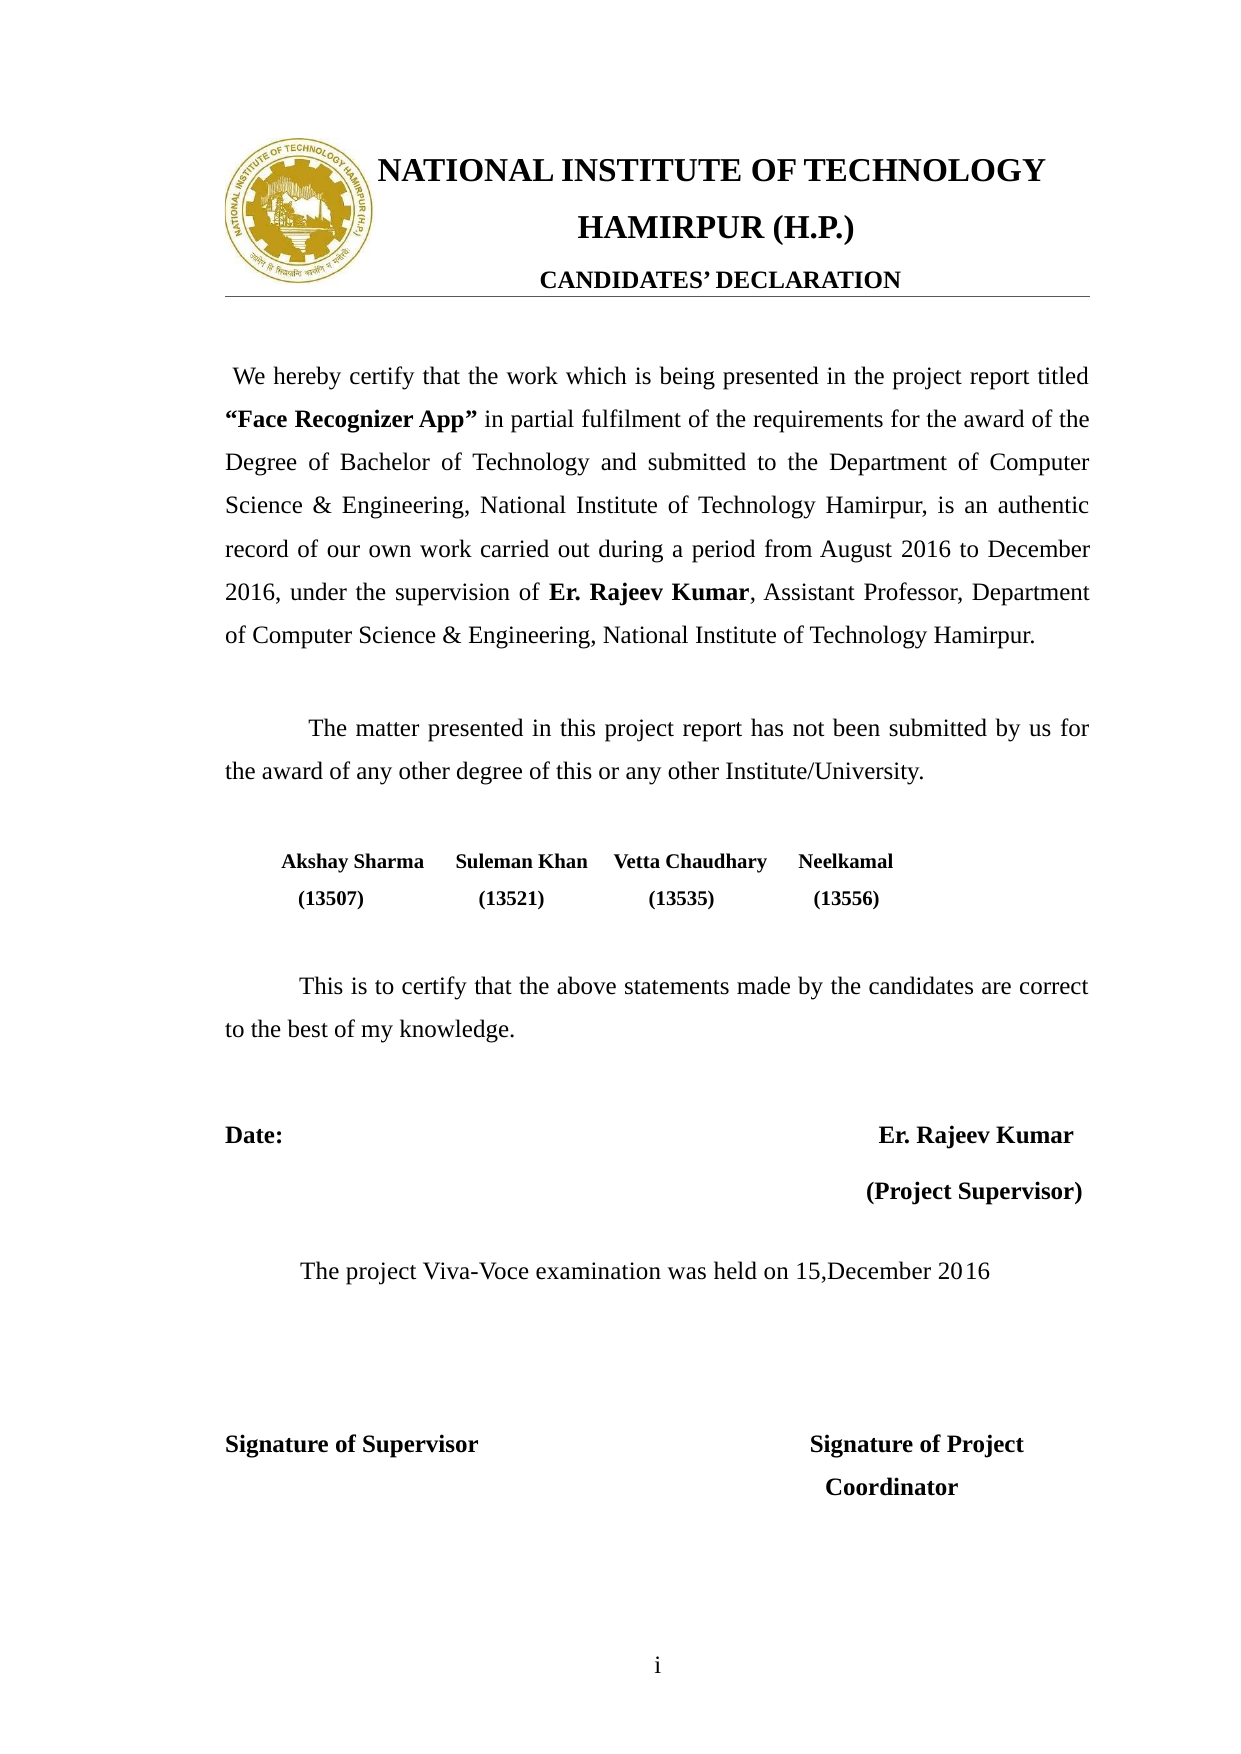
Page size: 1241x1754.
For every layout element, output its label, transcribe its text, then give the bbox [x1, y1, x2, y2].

text (13507) (13521) (13535) (13556) [225, 885, 1090, 909]
text NATIONAL INSTITUTE OF TECHNOLOGY [376, 150, 1090, 188]
text ​ This is to certify that the above statements made by the candidates are correct to the best of my knowledge. [225, 971, 1090, 1043]
text We hereby certify that the work which is being presented in the project report titled “Face Recognizer App” in partial fulfilment of the requirements for the award of the Degree of Bachelor of Technology and submitted to the Department of Computer Science & Engineering, National Institute of Technology Hamirpur, is an authentic record of our own work carried out during a period from August 2016 to December 2016, under the supervision of Er. Rajeev Kumar, Assistant Professor, Department of Computer Science & Engineering, National Institute of Technology Hamirpur. [225, 361, 1090, 649]
text Coordinator [225, 1472, 1090, 1501]
text (Project Supervisor) [225, 1176, 1090, 1204]
text Date: Er. Rajeev Kumar [225, 1120, 1090, 1149]
text CANDIDATES’ DECLARATION [225, 265, 1090, 296]
text The project Viva-Voce examination was held on 15,December 2016 [225, 1256, 1086, 1285]
text Akshay Sharma Suleman Khan Vetta Chaudhary Neelkamal [225, 849, 1090, 873]
picture [224, 138, 376, 286]
text The matter presented in this project report has not been submitted by us for the award of any other degree of this or any other Institute/University. [225, 713, 1090, 785]
text Signature of Supervisor Signature of Project [225, 1429, 1090, 1458]
text HAMIRPUR (H.P.) [376, 207, 1090, 246]
